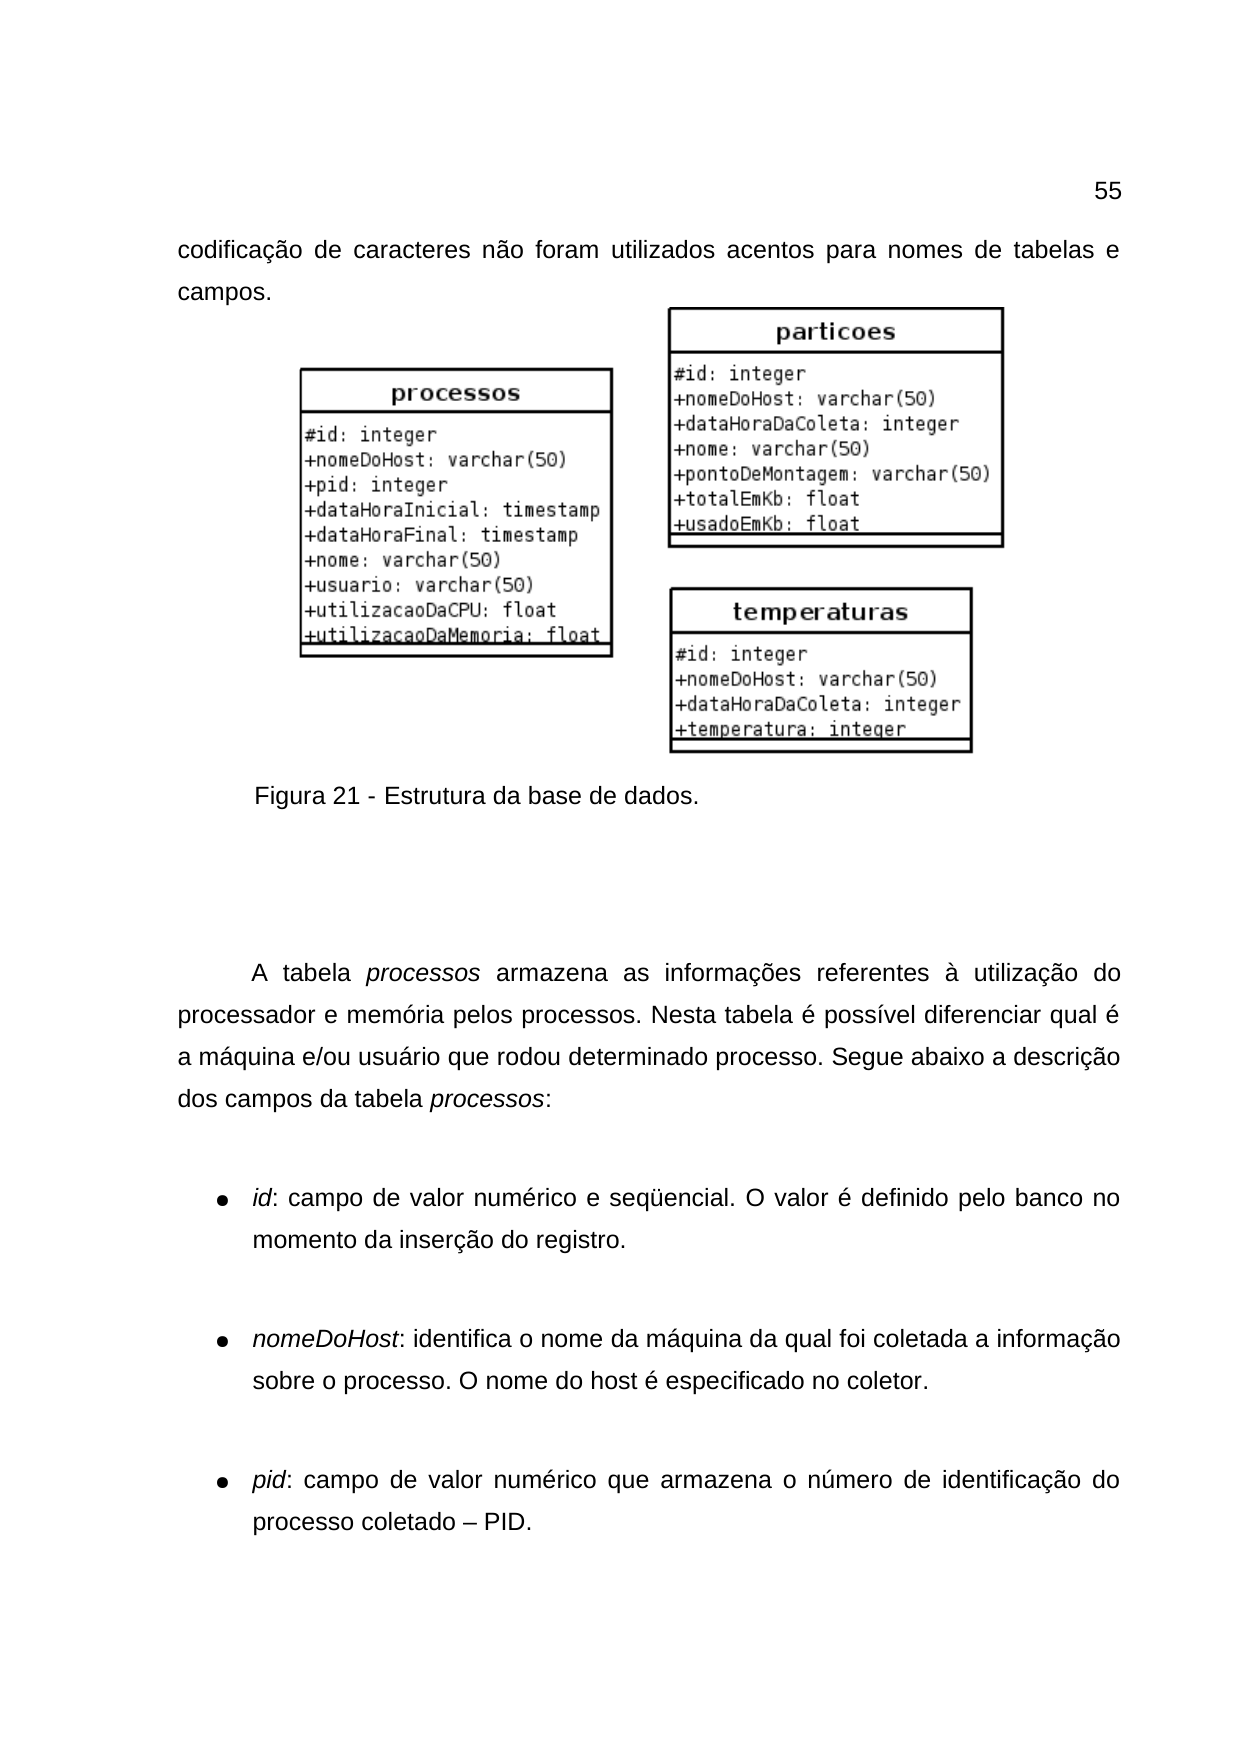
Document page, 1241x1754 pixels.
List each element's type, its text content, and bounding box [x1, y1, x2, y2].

list pid: campo de valor numérico que armazena o número de identificação do processo coletado – PID. [215, 1466, 1122, 1536]
list Estrutura da base de dados. [254, 782, 1051, 810]
text codificação de caracteres não foram utilizados acentos para nomes de tabelas e campos. [177, 236, 1122, 306]
list id: campo de valor numérico e seqüencial. O valor é definido pelo banco no momento da inserção do registro. [215, 1184, 1122, 1254]
list nomeDoHost: identifica o nome da máquina da qual foi coletada a informação sobre o processo. O nome do host é especificado no coletor. [215, 1325, 1122, 1395]
picture [299, 307, 1006, 755]
text A tabela processos armazena as informações referentes à utilização do processador e memória pelos processos. Nesta tabela é possível diferenciar qual é a máquina e/ou usuário que rodou determinado processo. Segue abaixo a descrição dos campos da tabela processos: [177, 959, 1122, 1113]
